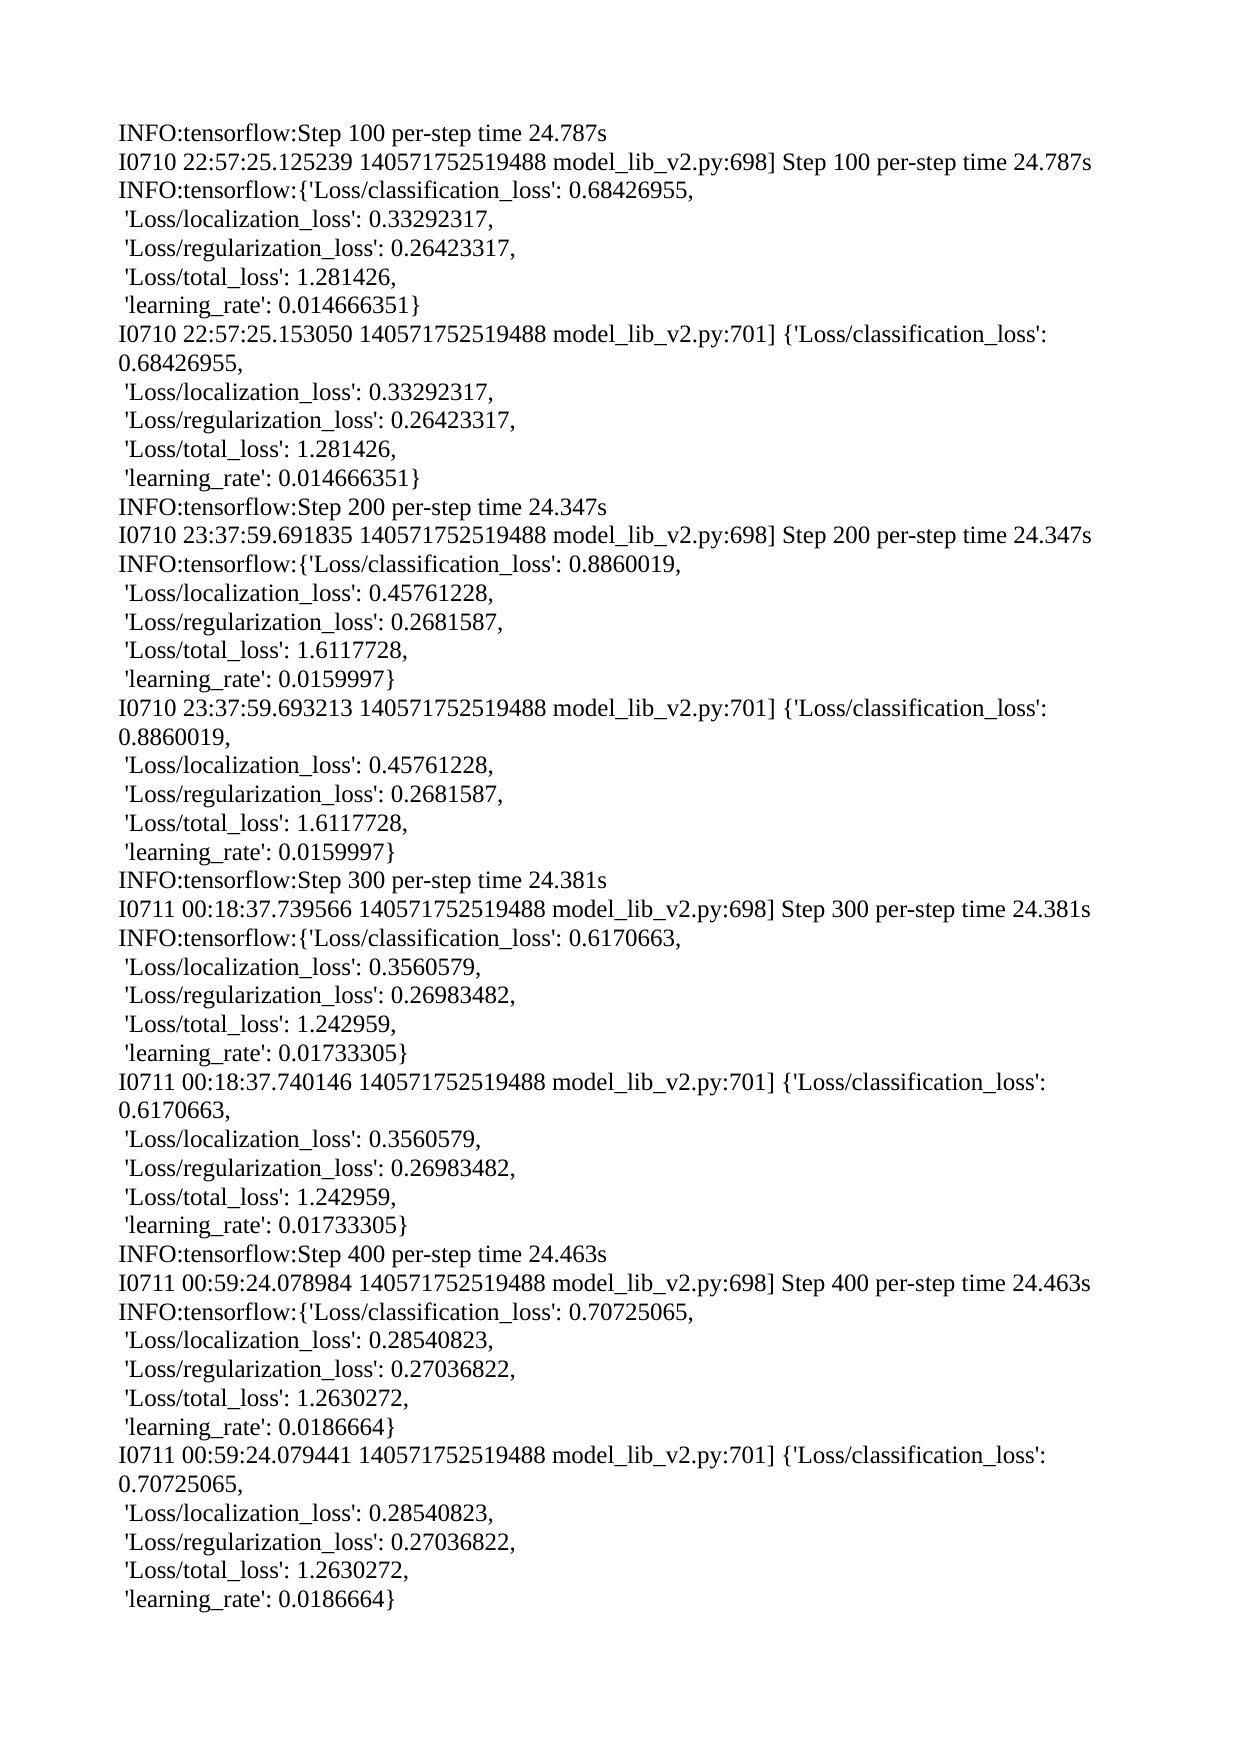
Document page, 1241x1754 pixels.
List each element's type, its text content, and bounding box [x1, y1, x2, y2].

text 'Loss/localization_loss': 0.33292317, [118, 204, 1122, 233]
text 'Loss/regularization_loss': 0.26983482, [118, 1153, 1122, 1182]
text 'Loss/regularization_loss': 0.26983482, [118, 981, 1122, 1009]
text 'Loss/regularization_loss': 0.27036822, [118, 1354, 1122, 1383]
text 'Loss/total_loss': 1.242959, [118, 1009, 1122, 1038]
text 'Loss/localization_loss': 0.45761228, [118, 578, 1122, 607]
text 'Loss/localization_loss': 0.33292317, [118, 377, 1122, 406]
text I0711 00:59:24.078984 140571752519488 model_lib_v2.py:698] Step 400 per-step time 24.463s [118, 1268, 1122, 1297]
text 'Loss/localization_loss': 0.28540823, [118, 1498, 1122, 1527]
text 'Loss/total_loss': 1.2630272, [118, 1556, 1122, 1584]
text INFO:tensorflow:{'Loss/classification_loss': 0.68426955, [118, 176, 1122, 204]
text 'Loss/regularization_loss': 0.2681587, [118, 607, 1122, 636]
text 'learning_rate': 0.0159997} [118, 664, 1122, 693]
text 'Loss/regularization_loss': 0.2681587, [118, 779, 1122, 808]
text 'learning_rate': 0.01733305} [118, 1038, 1122, 1067]
text 'Loss/localization_loss': 0.28540823, [118, 1326, 1122, 1354]
text I0710 23:37:59.691835 140571752519488 model_lib_v2.py:698] Step 200 per-step time 24.347s [118, 521, 1122, 549]
text 'Loss/total_loss': 1.242959, [118, 1182, 1122, 1211]
text 'learning_rate': 0.014666351} [118, 463, 1122, 492]
text I0710 22:57:25.125239 140571752519488 model_lib_v2.py:698] Step 100 per-step time 24.787s [118, 147, 1122, 176]
text 'Loss/localization_loss': 0.3560579, [118, 1124, 1122, 1153]
text I0711 00:59:24.079441 140571752519488 model_lib_v2.py:701] {'Loss/classification_loss': 0.70725065, [118, 1441, 1122, 1498]
text INFO:tensorflow:Step 300 per-step time 24.381s [118, 866, 1122, 894]
text I0710 23:37:59.693213 140571752519488 model_lib_v2.py:701] {'Loss/classification_loss': 0.8860019, [118, 693, 1122, 751]
text I0710 22:57:25.153050 140571752519488 model_lib_v2.py:701] {'Loss/classification_loss': 0.68426955, [118, 319, 1122, 377]
text 'Loss/total_loss': 1.281426, [118, 262, 1122, 291]
text 'Loss/regularization_loss': 0.27036822, [118, 1527, 1122, 1556]
text 'Loss/regularization_loss': 0.26423317, [118, 233, 1122, 262]
text INFO:tensorflow:Step 200 per-step time 24.347s [118, 492, 1122, 521]
text 'learning_rate': 0.0186664} [118, 1412, 1122, 1441]
text 'Loss/localization_loss': 0.3560579, [118, 952, 1122, 981]
text 'Loss/localization_loss': 0.45761228, [118, 751, 1122, 779]
text 'Loss/total_loss': 1.2630272, [118, 1383, 1122, 1412]
text 'Loss/total_loss': 1.6117728, [118, 808, 1122, 837]
text INFO:tensorflow:{'Loss/classification_loss': 0.8860019, [118, 549, 1122, 578]
text INFO:tensorflow:Step 100 per-step time 24.787s [118, 118, 1122, 147]
text 'learning_rate': 0.0159997} [118, 837, 1122, 866]
text 'learning_rate': 0.01733305} [118, 1211, 1122, 1239]
text I0711 00:18:37.740146 140571752519488 model_lib_v2.py:701] {'Loss/classification_loss': 0.6170663, [118, 1067, 1122, 1124]
text INFO:tensorflow:{'Loss/classification_loss': 0.6170663, [118, 923, 1122, 952]
text 'learning_rate': 0.014666351} [118, 291, 1122, 319]
text INFO:tensorflow:Step 400 per-step time 24.463s [118, 1239, 1122, 1268]
text 'learning_rate': 0.0186664} [118, 1584, 1122, 1613]
text 'Loss/total_loss': 1.6117728, [118, 636, 1122, 664]
text 'Loss/total_loss': 1.281426, [118, 434, 1122, 463]
text INFO:tensorflow:{'Loss/classification_loss': 0.70725065, [118, 1297, 1122, 1326]
text I0711 00:18:37.739566 140571752519488 model_lib_v2.py:698] Step 300 per-step time 24.381s [118, 894, 1122, 923]
text 'Loss/regularization_loss': 0.26423317, [118, 406, 1122, 434]
